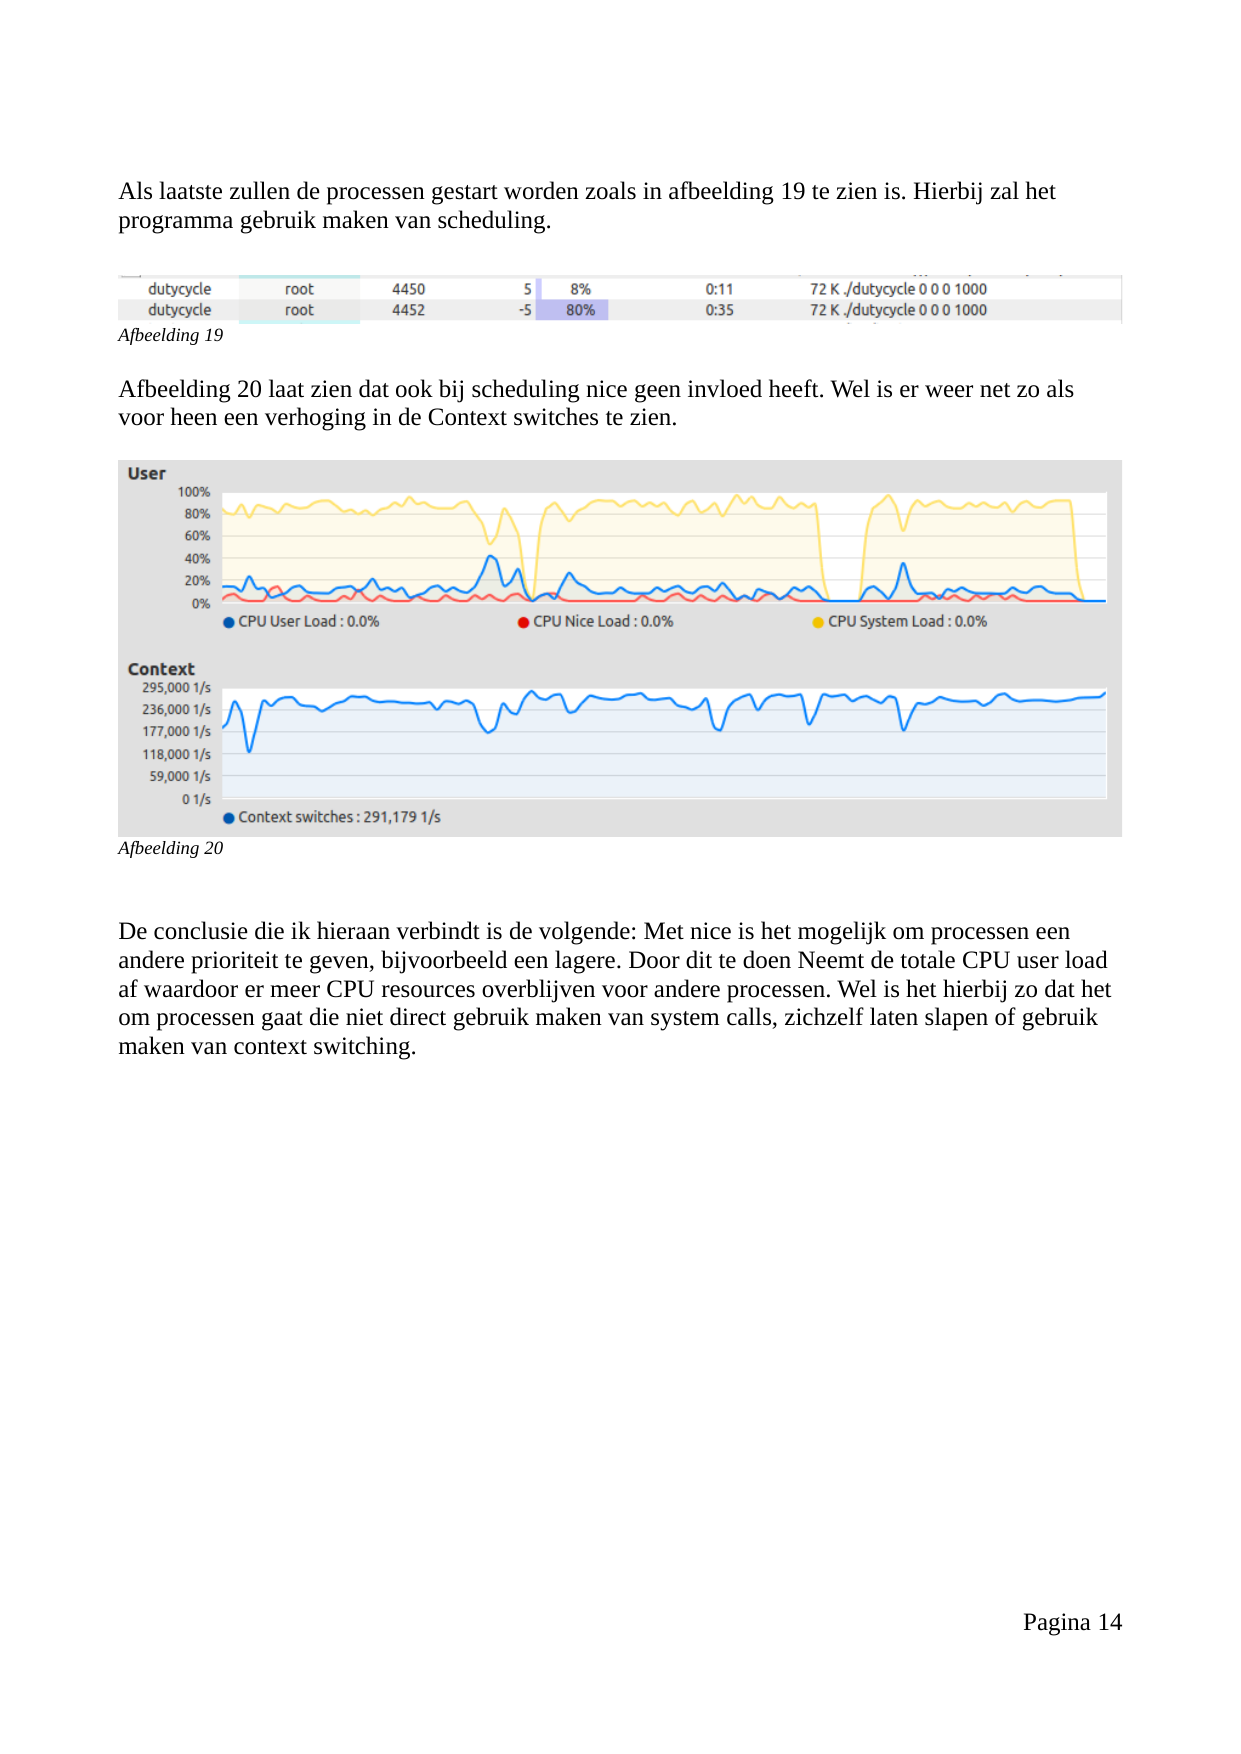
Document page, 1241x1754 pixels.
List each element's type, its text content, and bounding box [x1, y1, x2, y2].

text Afbeelding 20 laat zien dat ook bij scheduling nice geen invloed heeft. Wel is er weer net zo als voor heen een verhoging in de Context switches te zien. [118, 374, 1122, 431]
picture [118, 460, 1123, 837]
text Afbeelding 19 [118, 324, 1122, 345]
text Afbeelding 20 [118, 837, 1122, 859]
picture [118, 275, 1123, 324]
text Als laatste zullen de processen gestart worden zoals in afbeelding 19 te zien is. Hierbij zal het programma gebruik maken van scheduling. [118, 176, 1122, 234]
text De conclusie die ik hieraan verbindt is de volgende: Met nice is het mogelijk om processen een andere prioriteit te geven, bijvoorbeeld een lagere. Door dit te doen Neemt de totale CPU user load af waardoor er meer CPU resources overblijven voor andere processen. Wel is het hierbij zo dat het om processen gaat die niet direct gebruik maken van system calls, zichzelf laten slapen of gebruik maken van context switching. [118, 916, 1122, 1060]
